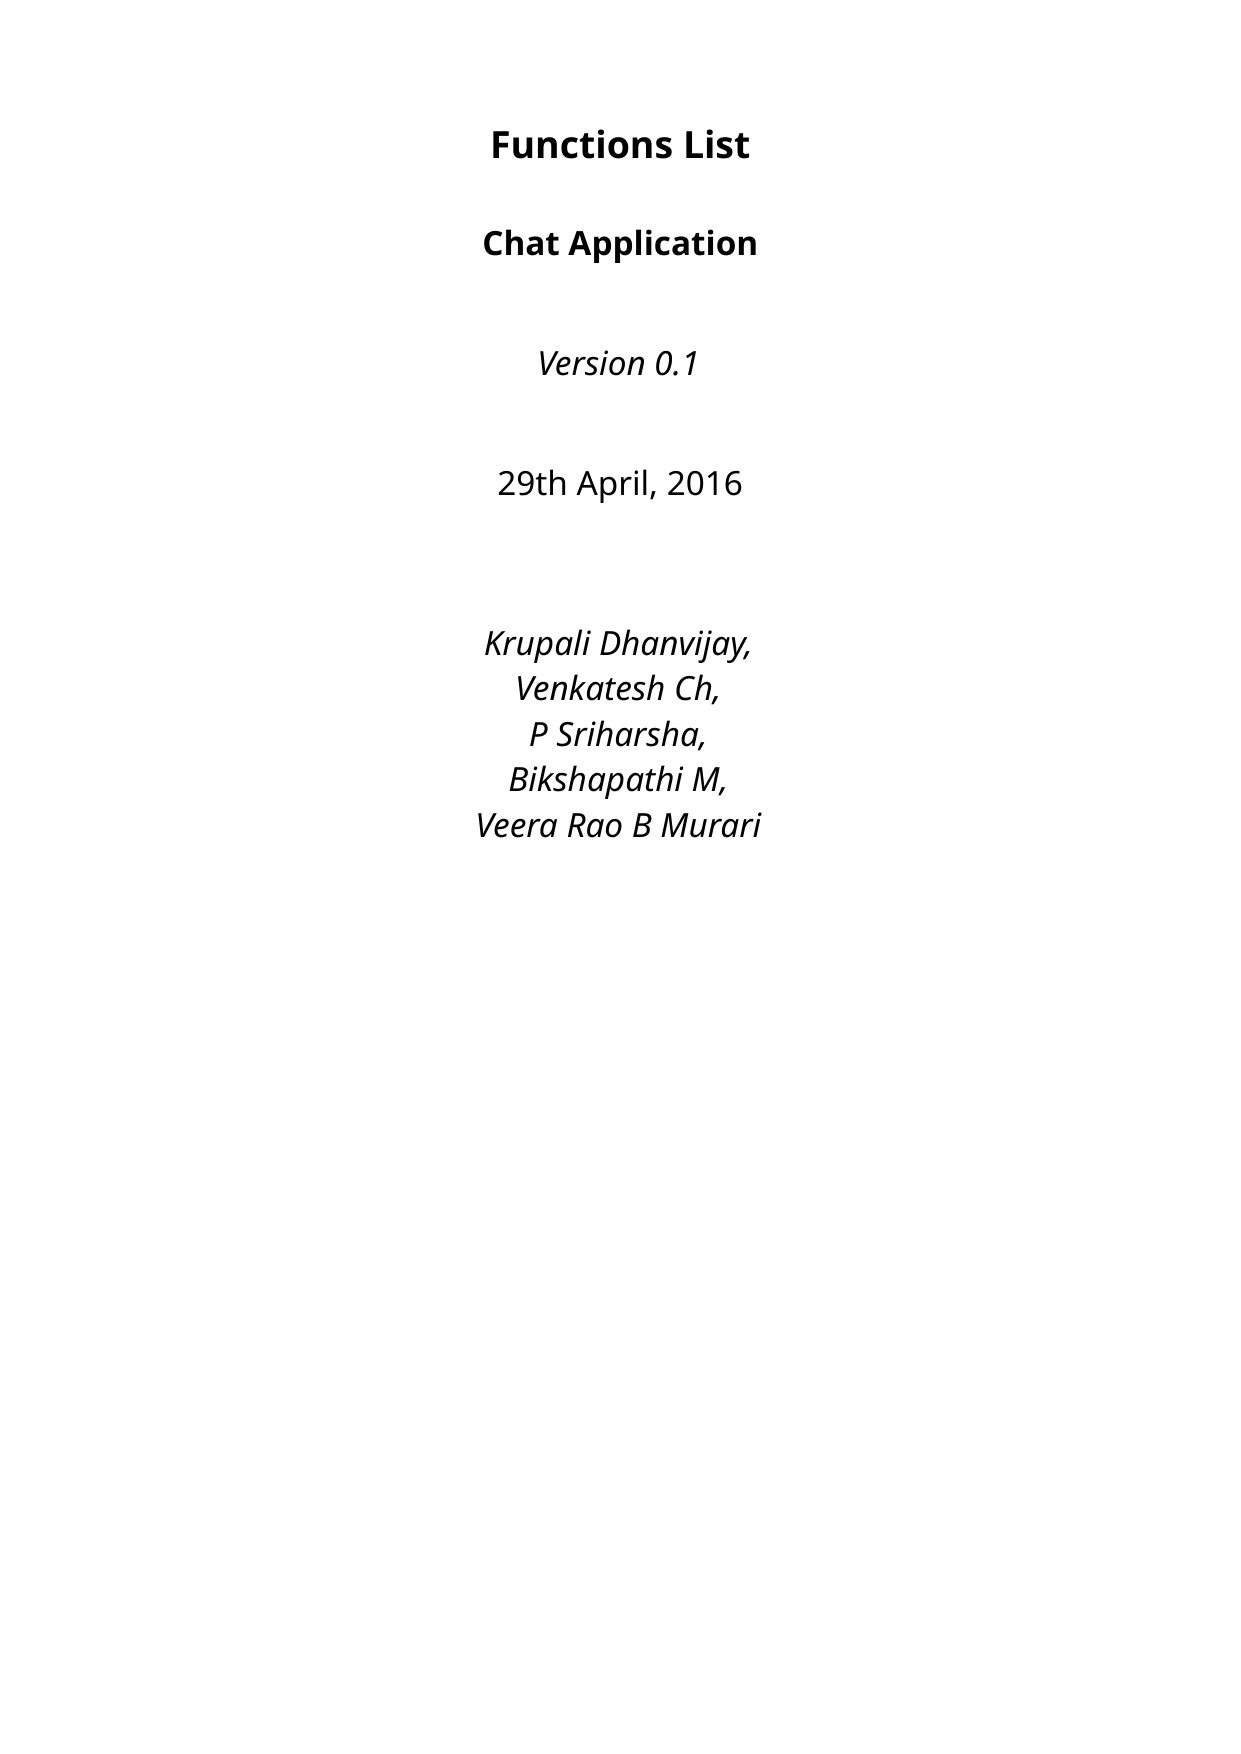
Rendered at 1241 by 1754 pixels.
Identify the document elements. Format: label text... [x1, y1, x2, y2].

text P Sriharsha, [118, 711, 1122, 756]
text 29th April, 2016 [118, 459, 1122, 505]
text Functions List [118, 118, 1122, 169]
text Venkatesh Ch, [118, 665, 1122, 711]
text Bikshapathi M, [118, 756, 1122, 801]
text Krupali Dhanvijay, [118, 620, 1122, 665]
text Veera Rao B Murari [118, 801, 1122, 847]
text Version 0.1 [118, 340, 1122, 385]
text Chat Application [118, 220, 1122, 266]
